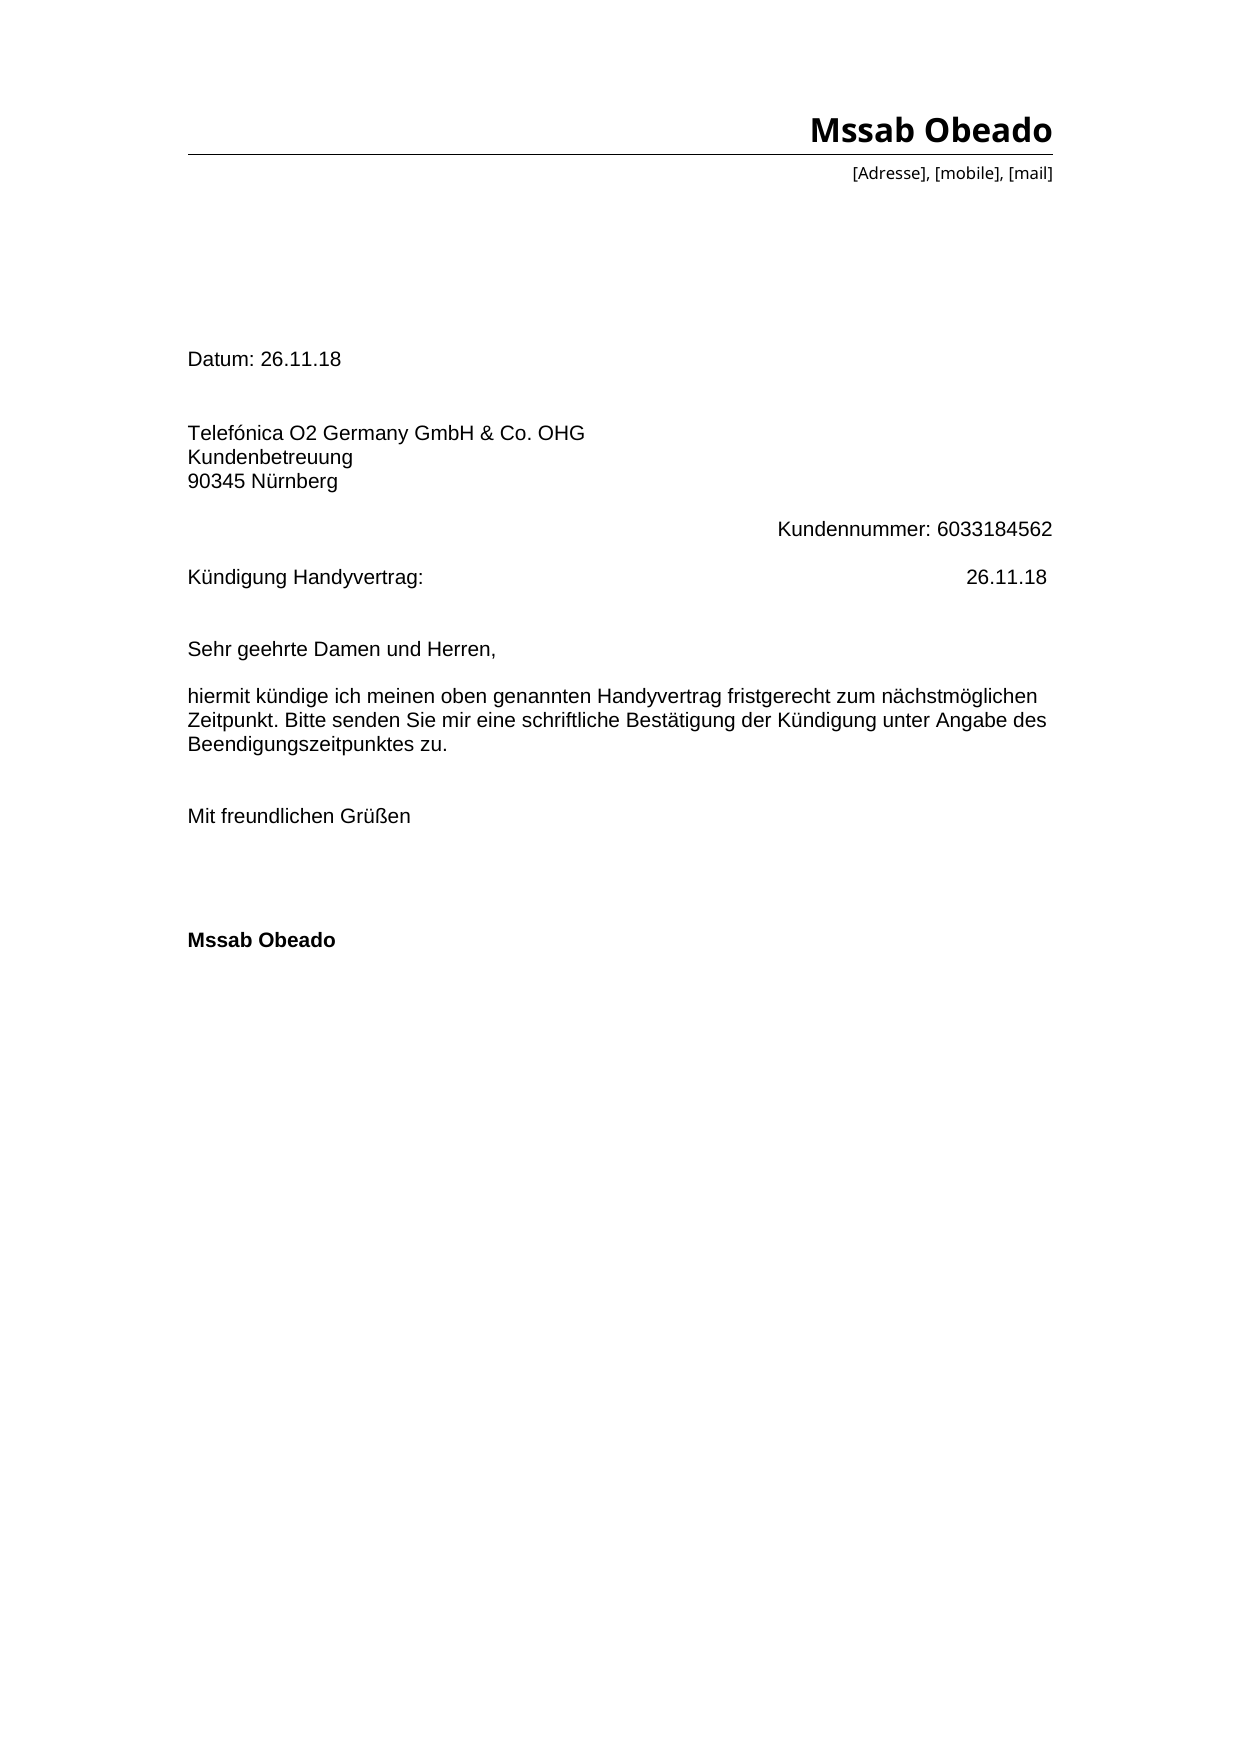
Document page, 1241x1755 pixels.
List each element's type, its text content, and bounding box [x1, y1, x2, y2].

text Kündigung Handyvertrag: 26.11.18 [187, 564, 1053, 588]
text Telefónica O2 Germany GmbH & Co. OHG [187, 421, 1053, 445]
text Mssab Obeado [187, 928, 1053, 952]
text Sehr geehrte Damen und Herren, [187, 636, 1053, 660]
text Mit freundlichen Grüßen [187, 804, 1053, 828]
text Kundenbetreuung [187, 445, 1053, 469]
text Datum: 26.11.18 [187, 347, 1053, 371]
text Mssab Obeado [187, 107, 1053, 155]
text hiermit kündige ich meinen oben genannten Handyvertrag fristgerecht zum nächstmöglichen Zeitpunkt. Bitte senden Sie mir eine schriftliche Bestätigung der Kündigung unter Angabe des Beendigungszeitpunktes zu. [187, 684, 1053, 756]
text Kundennummer: 6033184562 [187, 517, 1053, 541]
text 90345 Nürnberg [187, 469, 1053, 493]
text [Adresse], [mobile], [mail] [187, 162, 1053, 184]
